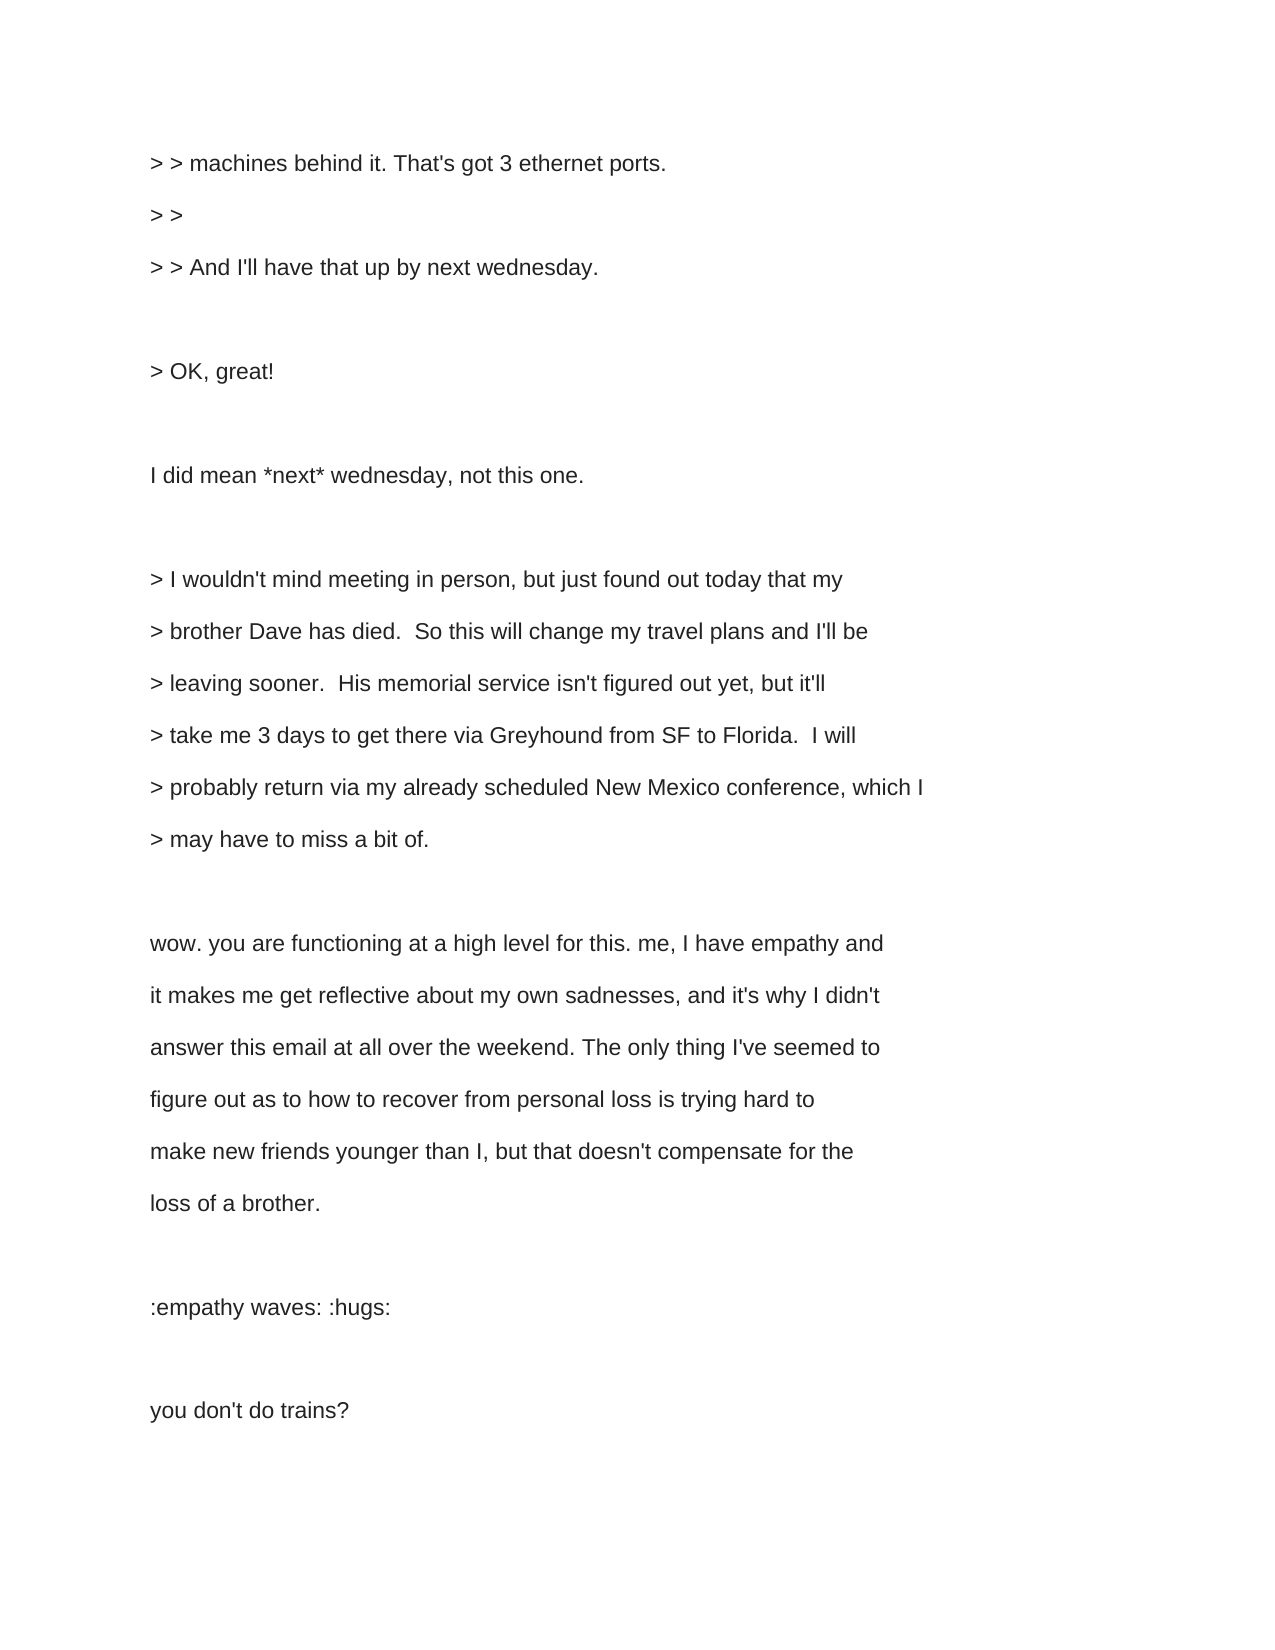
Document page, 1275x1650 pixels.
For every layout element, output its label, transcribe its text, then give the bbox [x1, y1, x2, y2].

text > > And I'll have that up by next wednesday. [150, 254, 1125, 280]
text answer this email at all over the weekend. The only thing I've seemed to [150, 1034, 1125, 1060]
text :empathy waves: :hugs: [150, 1293, 1125, 1320]
text > may have to miss a bit of. [150, 826, 1125, 852]
text > > machines behind it. That's got 3 ethernet ports. [150, 150, 1125, 176]
text make new friends younger than I, but that doesn't compensate for the [150, 1138, 1125, 1164]
text figure out as to how to recover from personal loss is trying hard to [150, 1086, 1125, 1112]
text > probably return via my already scheduled New Mexico conference, which I [150, 774, 1125, 800]
text loss of a brother. [150, 1189, 1125, 1216]
text I did mean *next* wednesday, not this one. [150, 462, 1125, 488]
text > OK, great! [150, 358, 1125, 384]
text > I wouldn't mind meeting in person, but just found out today that my [150, 566, 1125, 592]
text it makes me get reflective about my own sadnesses, and it's why I didn't [150, 982, 1125, 1008]
text you don't do trains? [150, 1397, 1125, 1424]
text wow. you are functioning at a high level for this. me, I have empathy and [150, 930, 1125, 956]
text > brother Dave has died. So this will change my travel plans and I'll be [150, 618, 1125, 644]
text > > [150, 202, 1125, 228]
text > take me 3 days to get there via Greyhound from SF to Florida. I will [150, 722, 1125, 748]
text > leaving sooner. His memorial service isn't figured out yet, but it'll [150, 670, 1125, 696]
